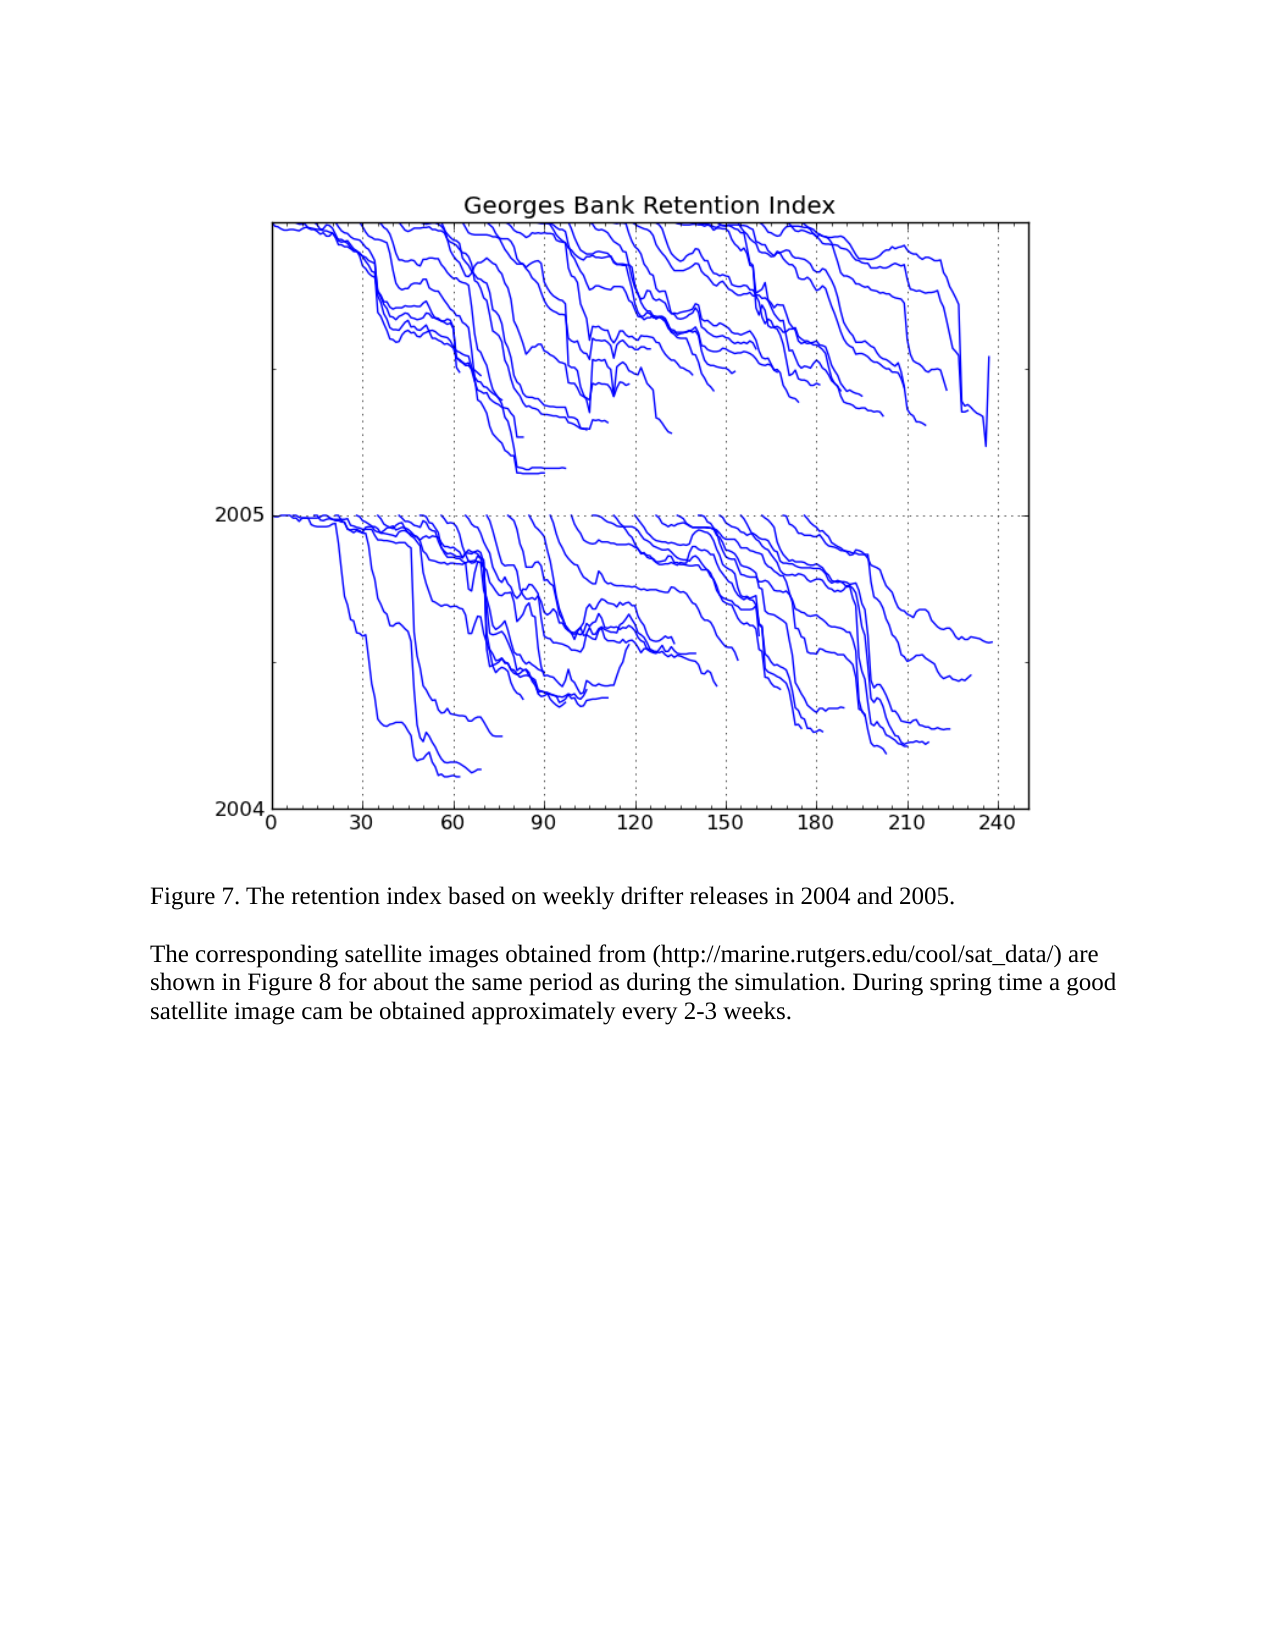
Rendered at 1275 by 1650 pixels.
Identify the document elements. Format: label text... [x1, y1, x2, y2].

picture [150, 150, 1125, 882]
text The corresponding satellite images obtained from (http://marine.rutgers.edu/cool/sat_data/) are shown in Figure 8 for about the same period as during the simulation. During spring time a good satellite image cam be obtained approximately every 2-3 weeks. [150, 939, 1125, 1025]
text Figure 7. The retention index based on weekly drifter releases in 2004 and 2005. [150, 882, 1125, 910]
